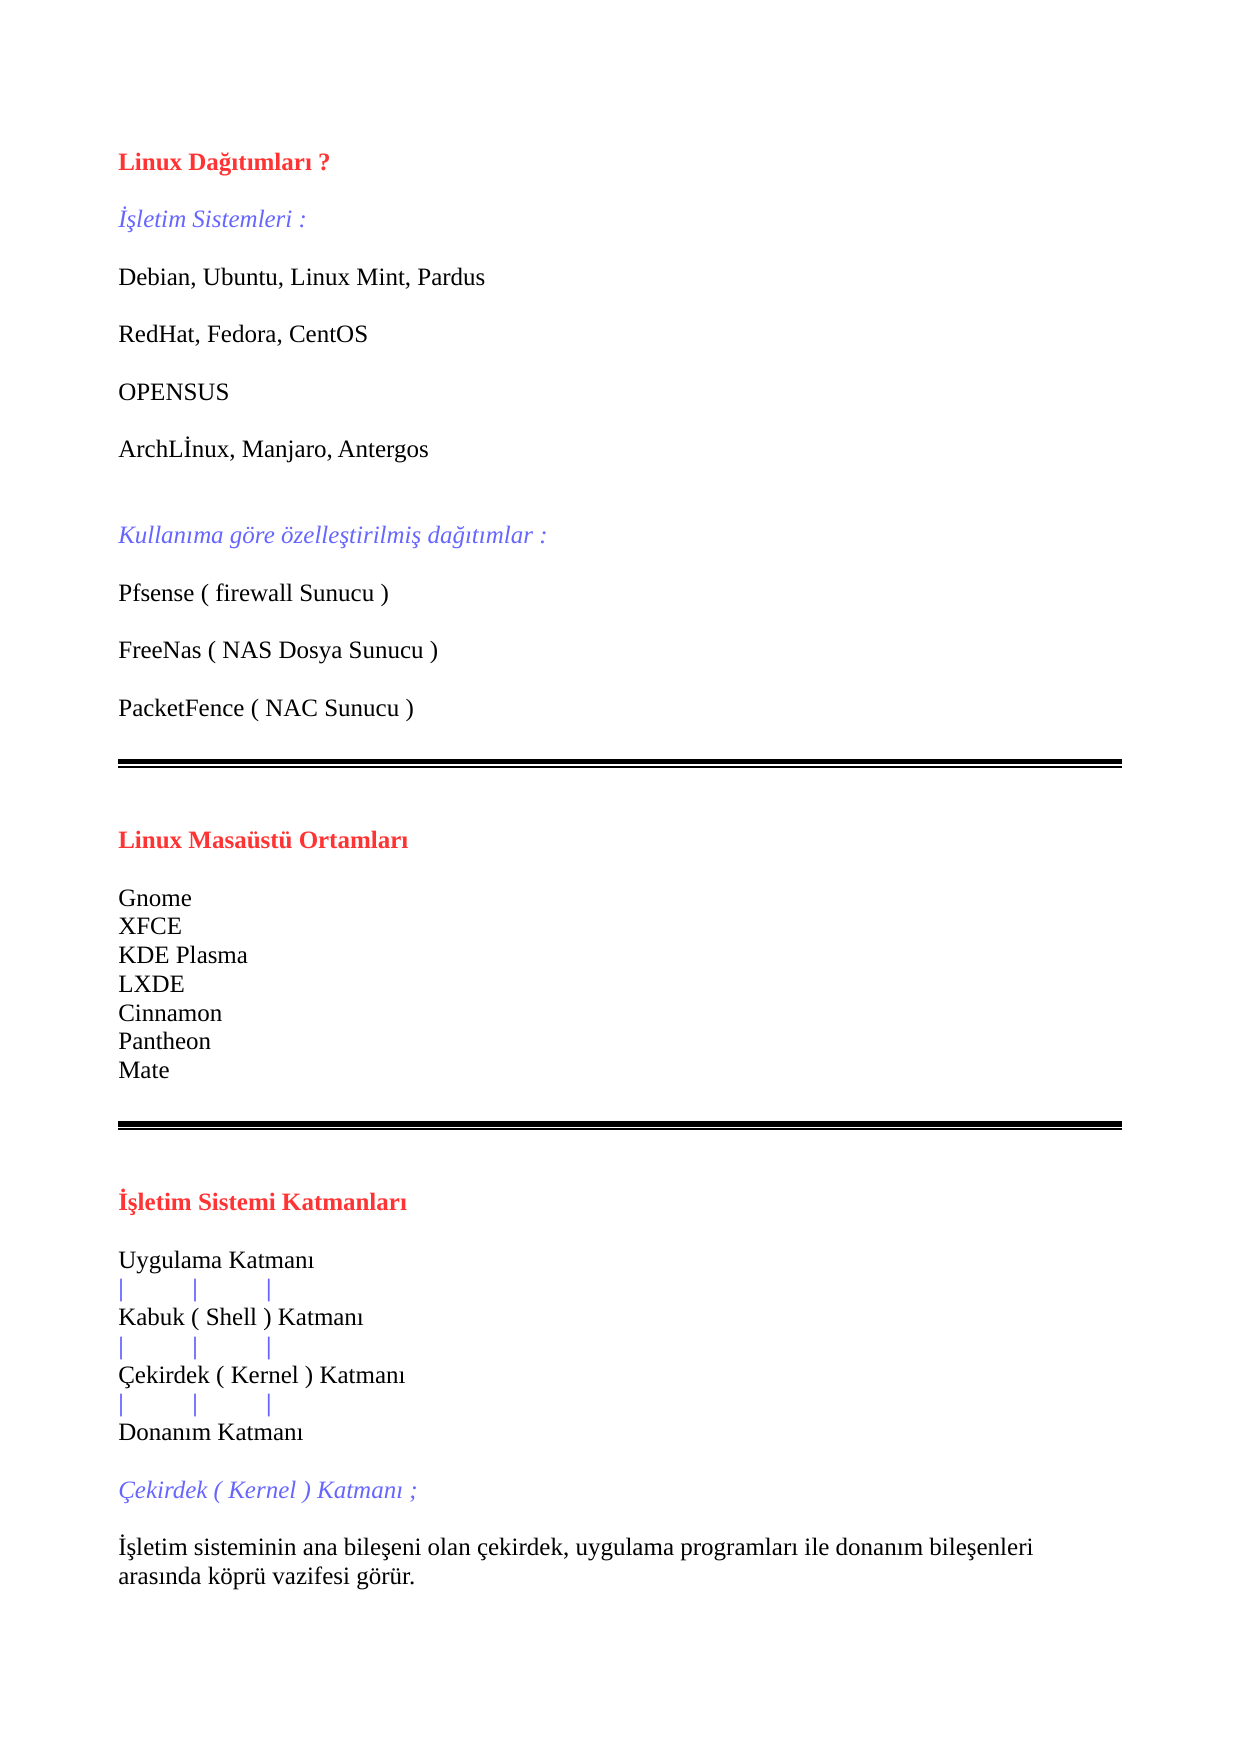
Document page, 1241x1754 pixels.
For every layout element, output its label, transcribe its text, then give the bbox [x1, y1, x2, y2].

text İşletim Sistemleri : [118, 204, 1122, 233]
text OPENSUS [118, 377, 1122, 406]
text Cinnamon [118, 998, 1122, 1026]
text İşletim sisteminin ana bileşeni olan çekirdek, uygulama programları ile donanım bileşenleri arasında köprü vazifesi görür. [118, 1532, 1122, 1590]
text Gnome [118, 883, 1122, 911]
text Çekirdek ( Kernel ) Katmanı ; [118, 1475, 1122, 1503]
text Pantheon [118, 1026, 1122, 1055]
text Linux Masaüstü Ortamları [118, 825, 1122, 854]
text FreeNas ( NAS Dosya Sunucu ) [118, 636, 1122, 664]
text Kabuk ( Shell ) Katmanı [118, 1302, 1122, 1331]
text LXDE [118, 969, 1122, 998]
text Donanım Katmanı [118, 1417, 1122, 1446]
text Çekirdek ( Kernel ) Katmanı [118, 1360, 1122, 1388]
text Linux Dağıtımları ? [118, 147, 1122, 176]
text Uygulama Katmanı [118, 1245, 1122, 1273]
text PacketFence ( NAC Sunucu ) [118, 693, 1122, 722]
text | | | [118, 1273, 1122, 1302]
text ArchLİnux, Manjaro, Antergos [118, 434, 1122, 463]
text Pfsense ( firewall Sunucu ) [118, 578, 1122, 607]
text | | | [118, 1388, 1122, 1417]
text RedHat, Fedora, CentOS [118, 319, 1122, 348]
text Debian, Ubuntu, Linux Mint, Pardus [118, 262, 1122, 291]
text XFCE [118, 911, 1122, 940]
text | | | [118, 1331, 1122, 1360]
text İşletim Sistemi Katmanları [118, 1187, 1122, 1216]
text KDE Plasma [118, 940, 1122, 969]
text Kullanıma göre özelleştirilmiş dağıtımlar : [118, 521, 1122, 549]
text Mate [118, 1055, 1122, 1084]
